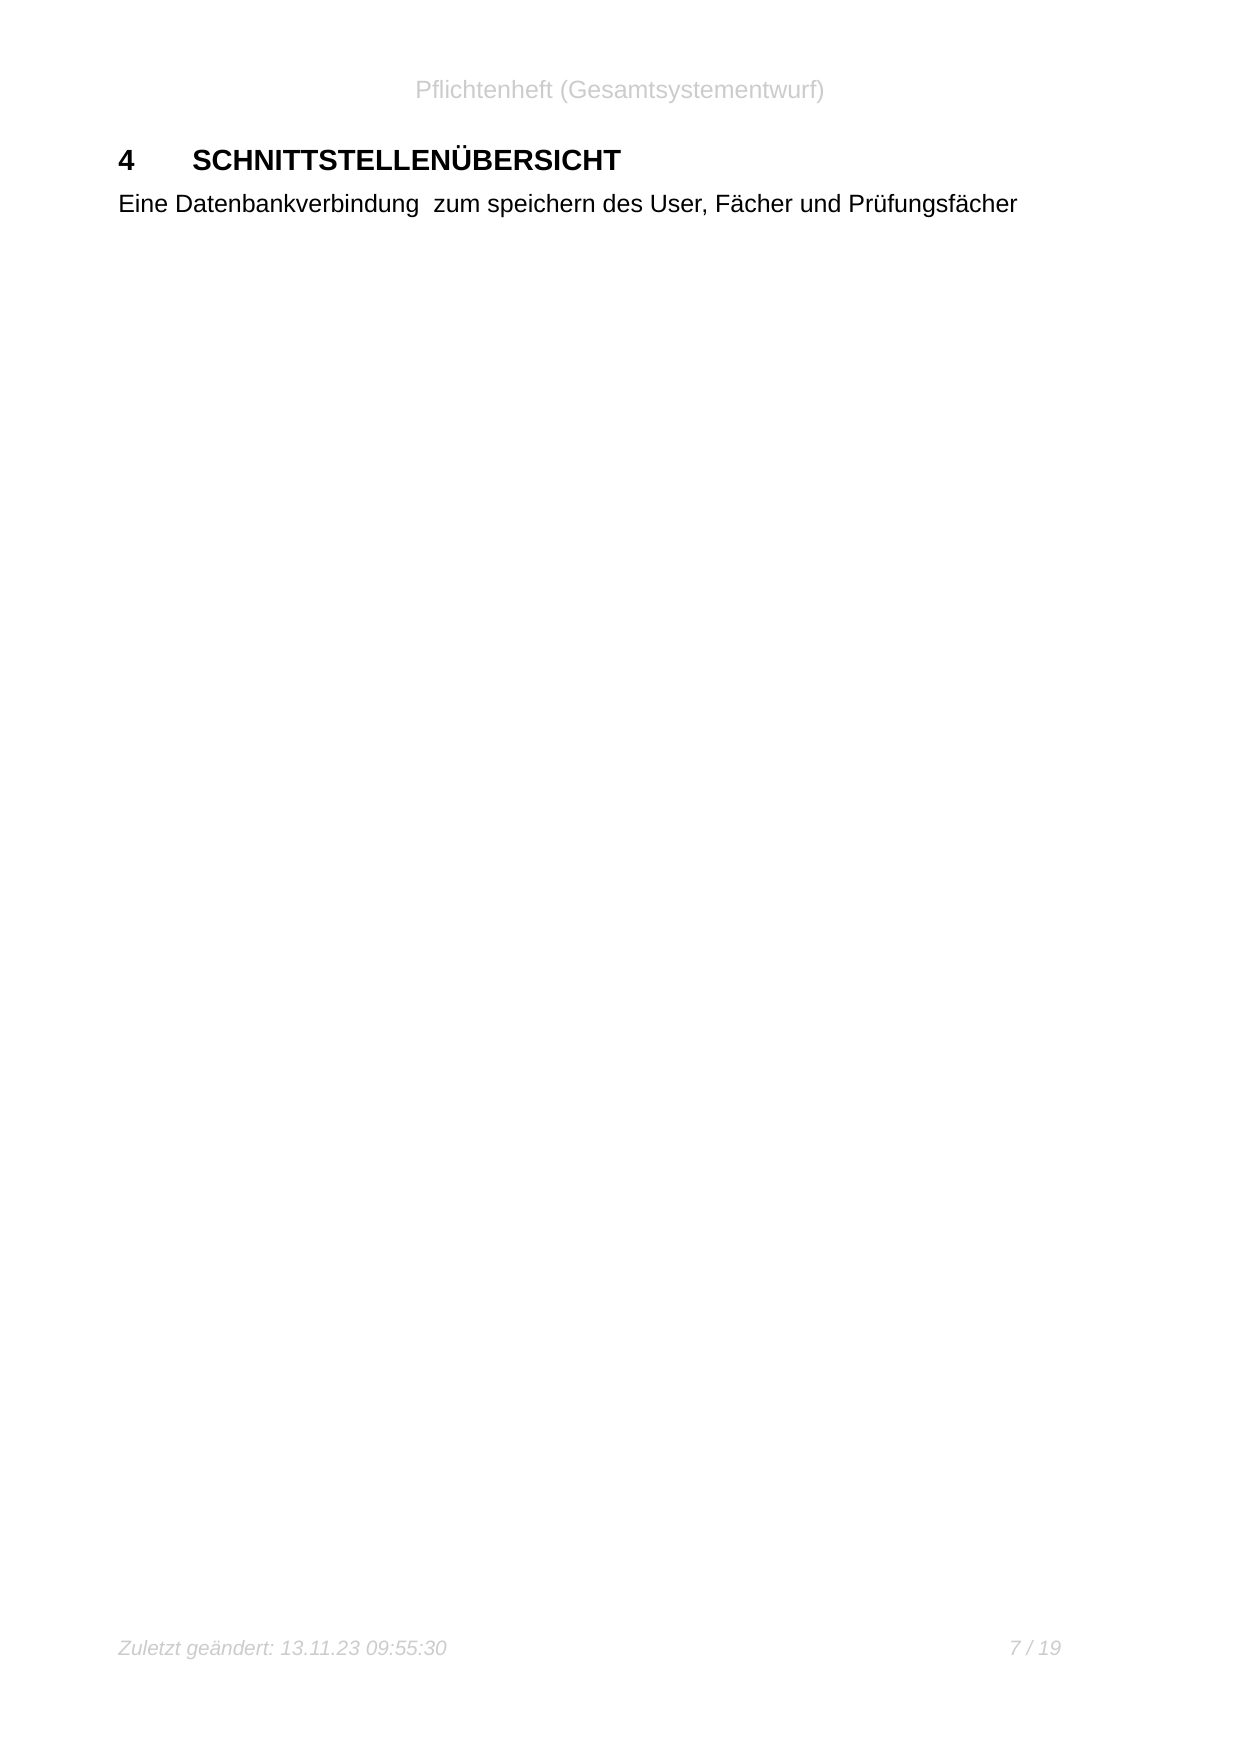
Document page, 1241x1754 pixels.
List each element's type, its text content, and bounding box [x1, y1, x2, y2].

text Eine Datenbankverbindung zum speichern des User, Fächer und Prüfungsfächer [118, 189, 1122, 218]
subtitle Schnittstellenübersicht [118, 143, 1122, 177]
